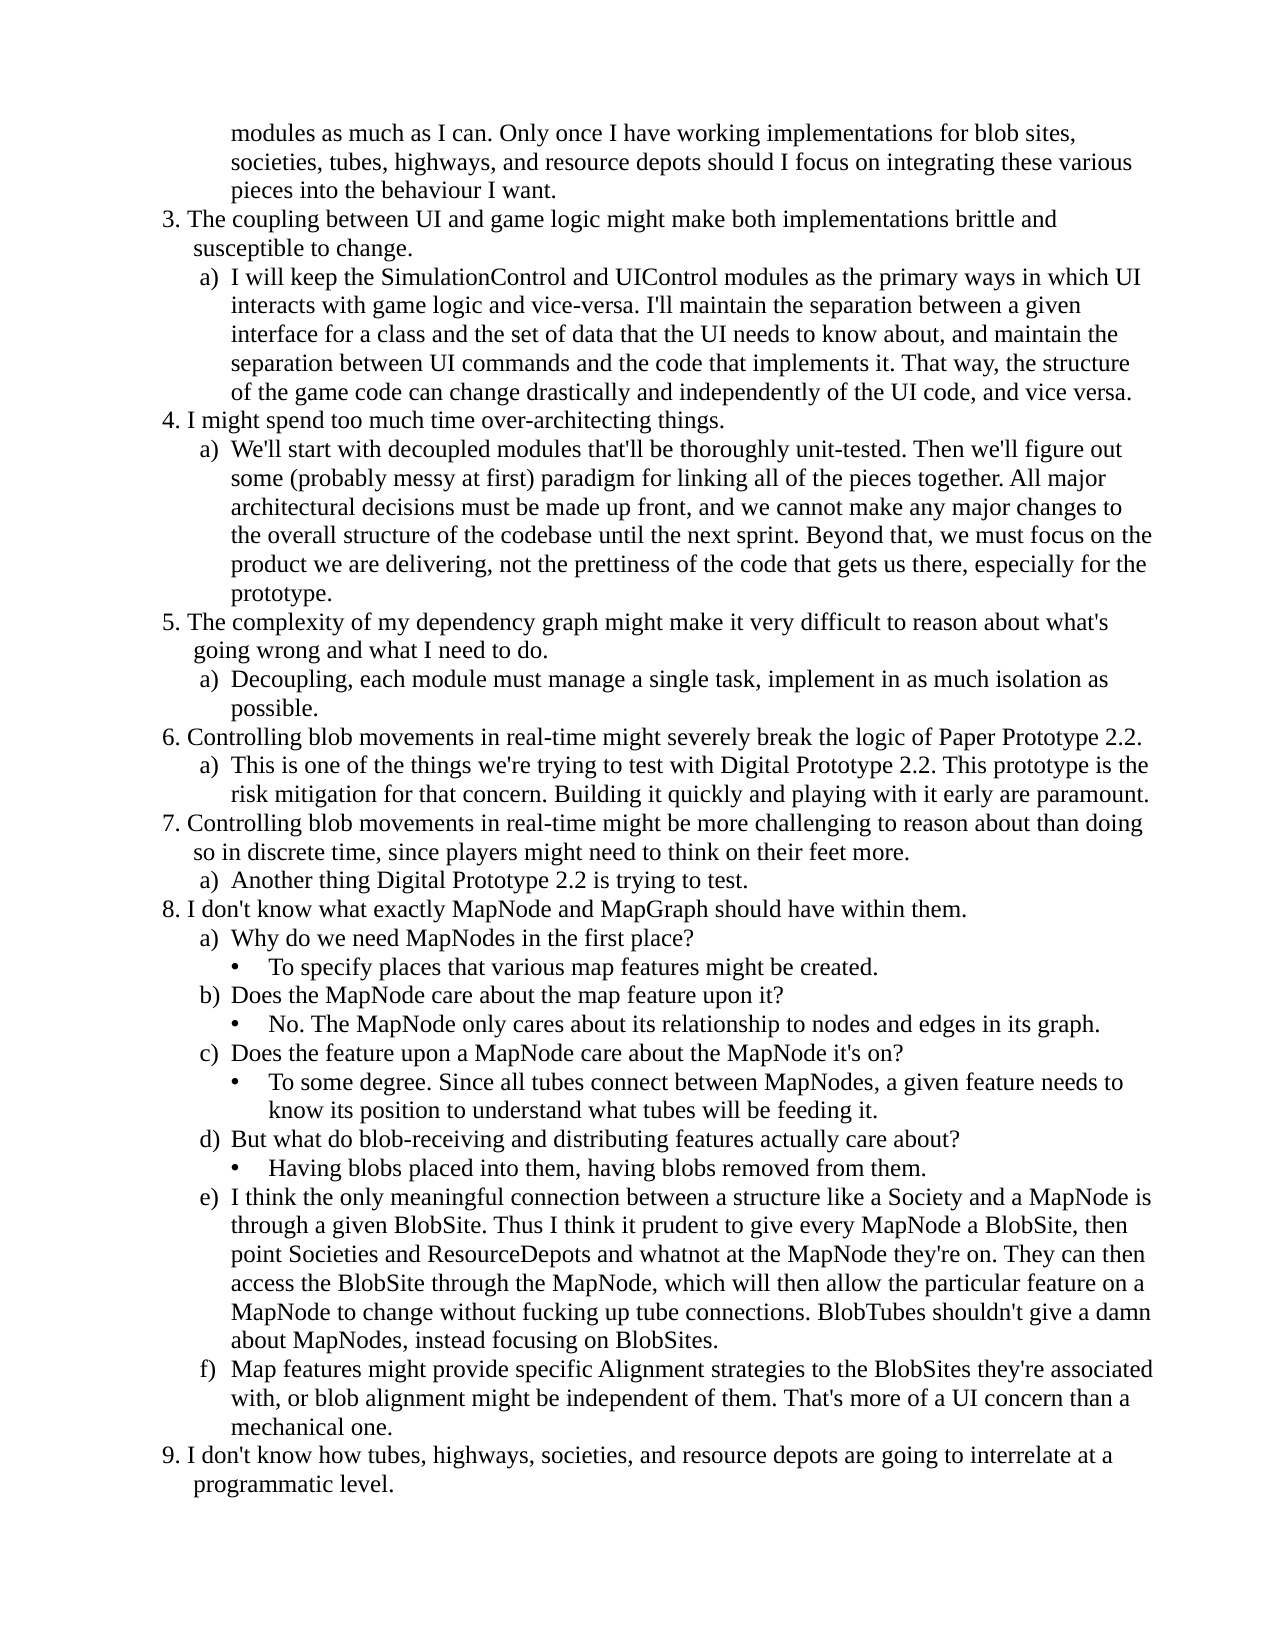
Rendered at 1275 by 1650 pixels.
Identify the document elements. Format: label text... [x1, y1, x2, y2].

list But what do blob-receiving and distributing features actually care about? [193, 1124, 1157, 1153]
list Controlling blob movements in real-time might be more challenging to reason about than doing so in discrete time, since players might need to think on their feet more. [156, 808, 1157, 866]
list I don't know what exactly MapNode and MapGraph should have within them. [156, 894, 1157, 923]
list Having blobs placed into them, having blobs removed from them. [231, 1153, 1157, 1182]
list Does the MapNode care about the map feature upon it? [193, 981, 1157, 1009]
list I don't know how tubes, highways, societies, and resource depots are going to interrelate at a programmatic level. [156, 1441, 1157, 1498]
list To some degree. Since all tubes connect between MapNodes, a given feature needs to know its position to understand what tubes will be feeding it. [231, 1067, 1157, 1124]
list The complexity of my dependency graph might make it very difficult to reason about what's going wrong and what I need to do. [156, 607, 1157, 664]
list I think the only meaningful connection between a structure like a Society and a MapNode is through a given BlobSite. Thus I think it prudent to give every MapNode a BlobSite, then point Societies and ResourceDepots and whatnot at the MapNode they're on. They can then access the BlobSite through the MapNode, which will then allow the particular feature on a MapNode to change without fucking up tube connections. BlobTubes shouldn't give a damn about MapNodes, instead focusing on BlobSites. [193, 1182, 1157, 1354]
list I might spend too much time over-architecting things. [156, 406, 1157, 434]
list No. The MapNode only cares about its relationship to nodes and edges in its graph. [231, 1009, 1157, 1038]
list We'll start with decoupled modules that'll be thoroughly unit-tested. Then we'll figure out some (probably messy at first) paradigm for linking all of the pieces together. All major architectural decisions must be made up front, and we cannot make any major changes to the overall structure of the codebase until the next sprint. Beyond that, we must focus on the product we are delivering, not the prettiness of the code that gets us there, especially for the prototype. [193, 434, 1157, 607]
list Decoupling, each module must manage a single task, implement in as much isolation as possible. [193, 664, 1157, 722]
list Another thing Digital Prototype 2.2 is trying to test. [193, 866, 1157, 894]
list To specify places that various map features might be created. [231, 952, 1157, 981]
list modules as much as I can. Only once I have working implementations for blob sites, societies, tubes, highways, and resource depots should I focus on integrating these various pieces into the behaviour I want. [193, 118, 1157, 204]
list Why do we need MapNodes in the first place? [193, 923, 1157, 952]
list Controlling blob movements in real-time might severely break the logic of Paper Prototype 2.2. [156, 722, 1157, 751]
list This is one of the things we're trying to test with Digital Prototype 2.2. This prototype is the risk mitigation for that concern. Building it quickly and playing with it early are paramount. [193, 751, 1157, 808]
list Map features might provide specific Alignment strategies to the BlobSites they're associated with, or blob alignment might be independent of them. That's more of a UI concern than a mechanical one. [193, 1354, 1157, 1441]
list Does the feature upon a MapNode care about the MapNode it's on? [193, 1038, 1157, 1067]
list The coupling between UI and game logic might make both implementations brittle and susceptible to change. [156, 204, 1157, 262]
list I will keep the SimulationControl and UIControl modules as the primary ways in which UI interacts with game logic and vice-versa. I'll maintain the separation between a given interface for a class and the set of data that the UI needs to know about, and maintain the separation between UI commands and the code that implements it. That way, the structure of the game code can change drastically and independently of the UI code, and vice versa. [193, 262, 1157, 406]
